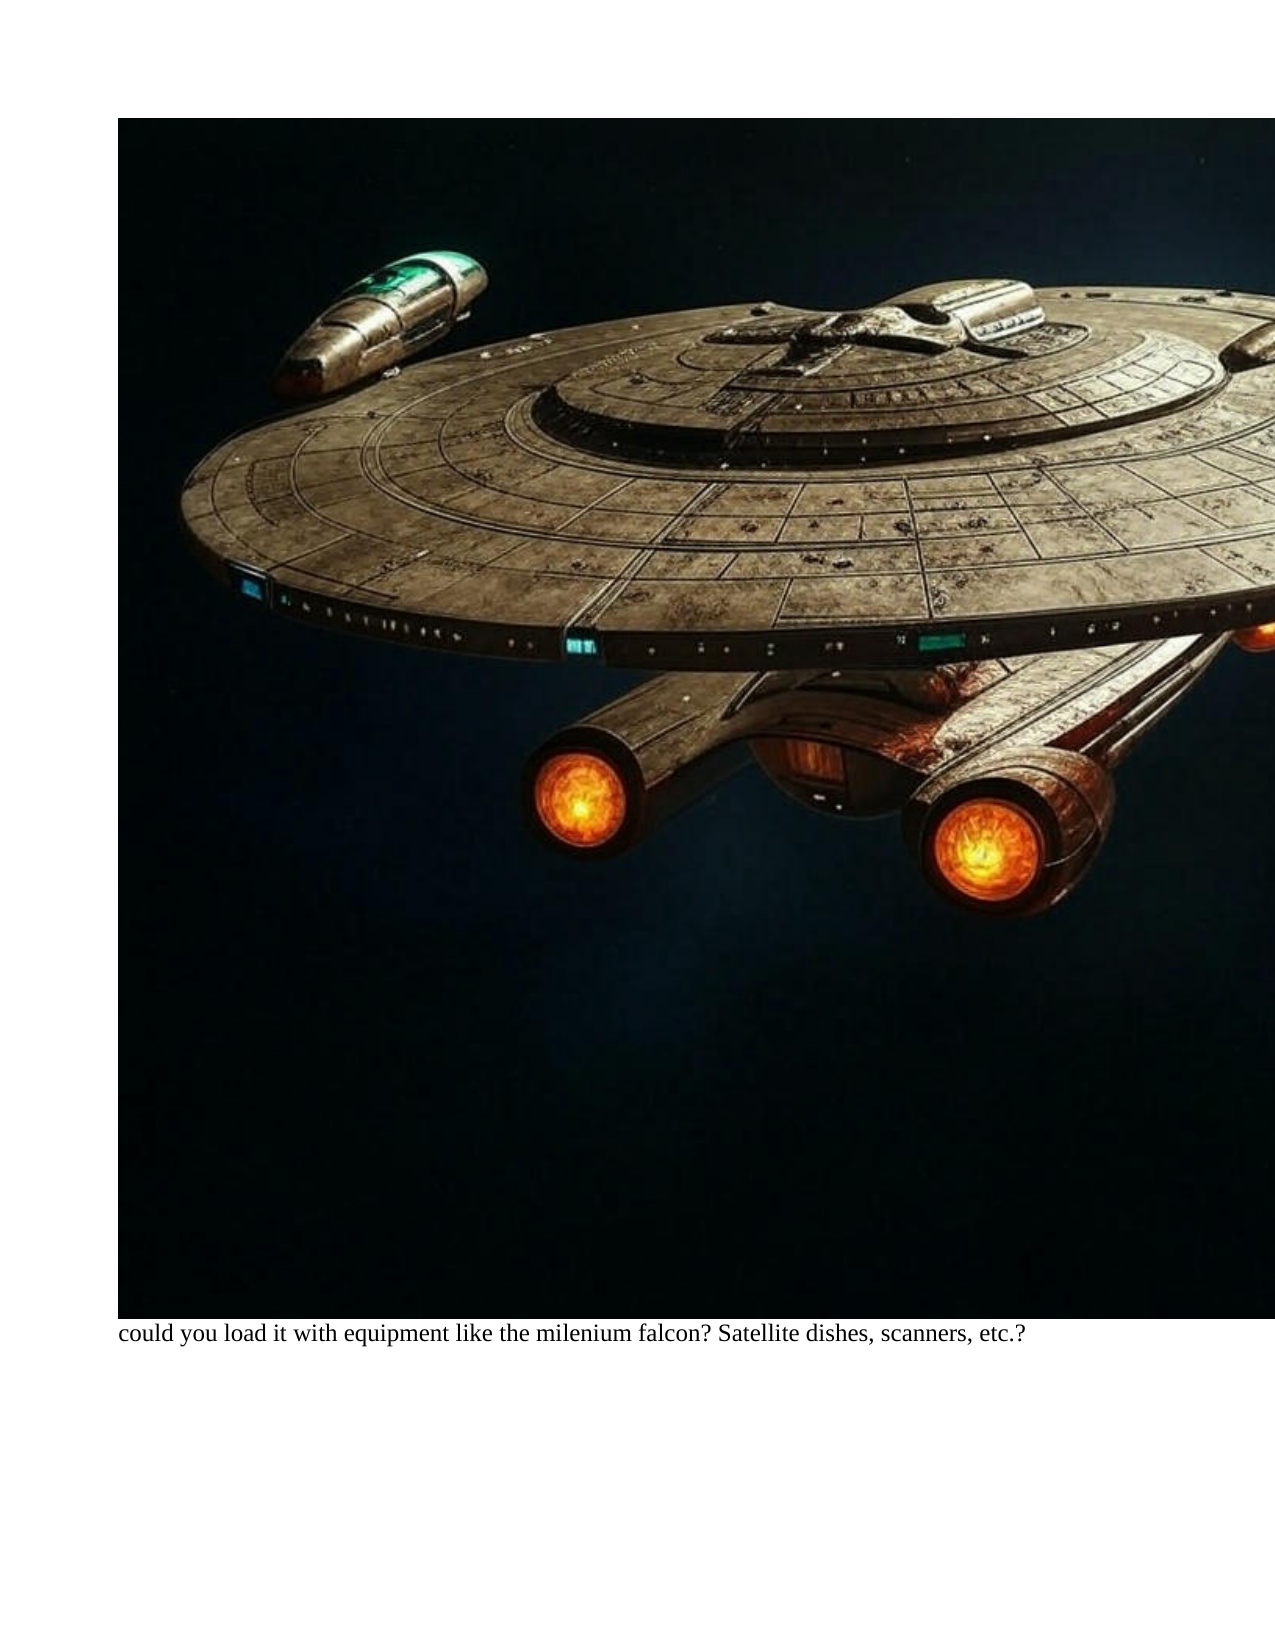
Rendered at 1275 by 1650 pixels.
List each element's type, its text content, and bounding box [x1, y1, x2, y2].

text could you load it with equipment like the milenium falcon? Satellite dishes, scanners, etc.? [118, 1319, 1157, 1347]
picture [118, 118, 1275, 1319]
